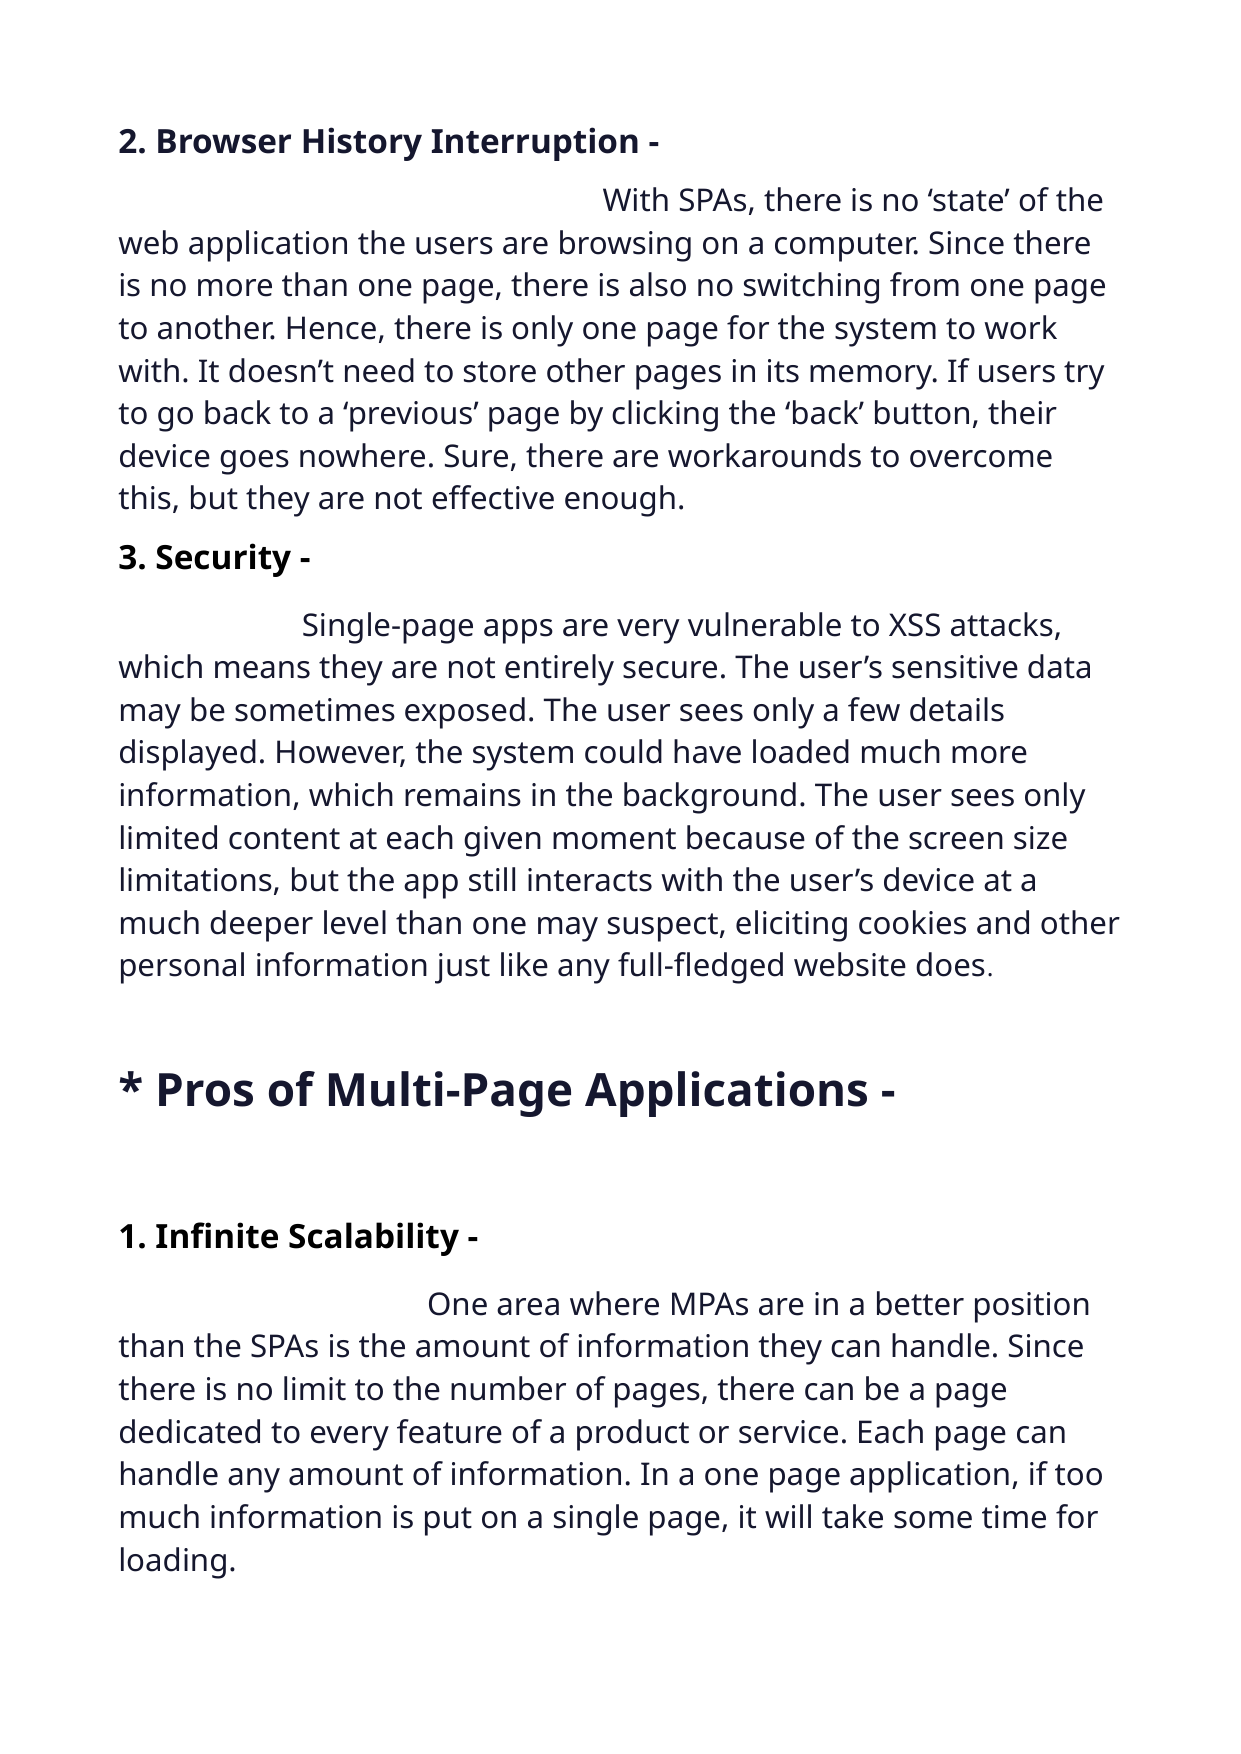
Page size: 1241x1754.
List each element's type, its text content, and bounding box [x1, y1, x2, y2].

subtitle With SPAs, there is no ‘state’ of the web application the users are browsing on a computer. Since there is no more than one page, there is also no switching from one page to another. Hence, there is only one page for the system to work with. It doesn’t need to store other pages in its memory. If users try to go back to a ‘previous’ page by clicking the ‘back’ button, their device goes nowhere. Sure, there are workarounds to overcome this, but they are not effective enough. [118, 178, 1122, 519]
subtitle * Pros of Multi-Page Applications - [118, 1057, 1122, 1120]
text One area where MPAs are in a better position than the SPAs is the amount of information they can handle. Since there is no limit to the number of pages, there can be a page dedicated to every feature of a product or service. Each page can handle any amount of information. In a one page application, if too much information is put on a single page, it will take some time for loading. [118, 1282, 1122, 1580]
text Single-page apps are very vulnerable to XSS attacks, which means they are not entirely secure. The user’s sensitive data may be sometimes exposed. The user sees only a few details displayed. However, the system could have loaded much more information, which remains in the background. The user sees only limited content at each given moment because of the screen size limitations, but the app still interacts with the user’s device at a much deeper level than one may suspect, eliciting cookies and other personal information just like any full-fledged website does. [118, 603, 1122, 986]
subtitle 2. Browser History Interruption - [118, 118, 1122, 163]
subtitle 3. Security - [118, 533, 1122, 579]
subtitle 1. Infinite Scalability - [118, 1213, 1122, 1258]
